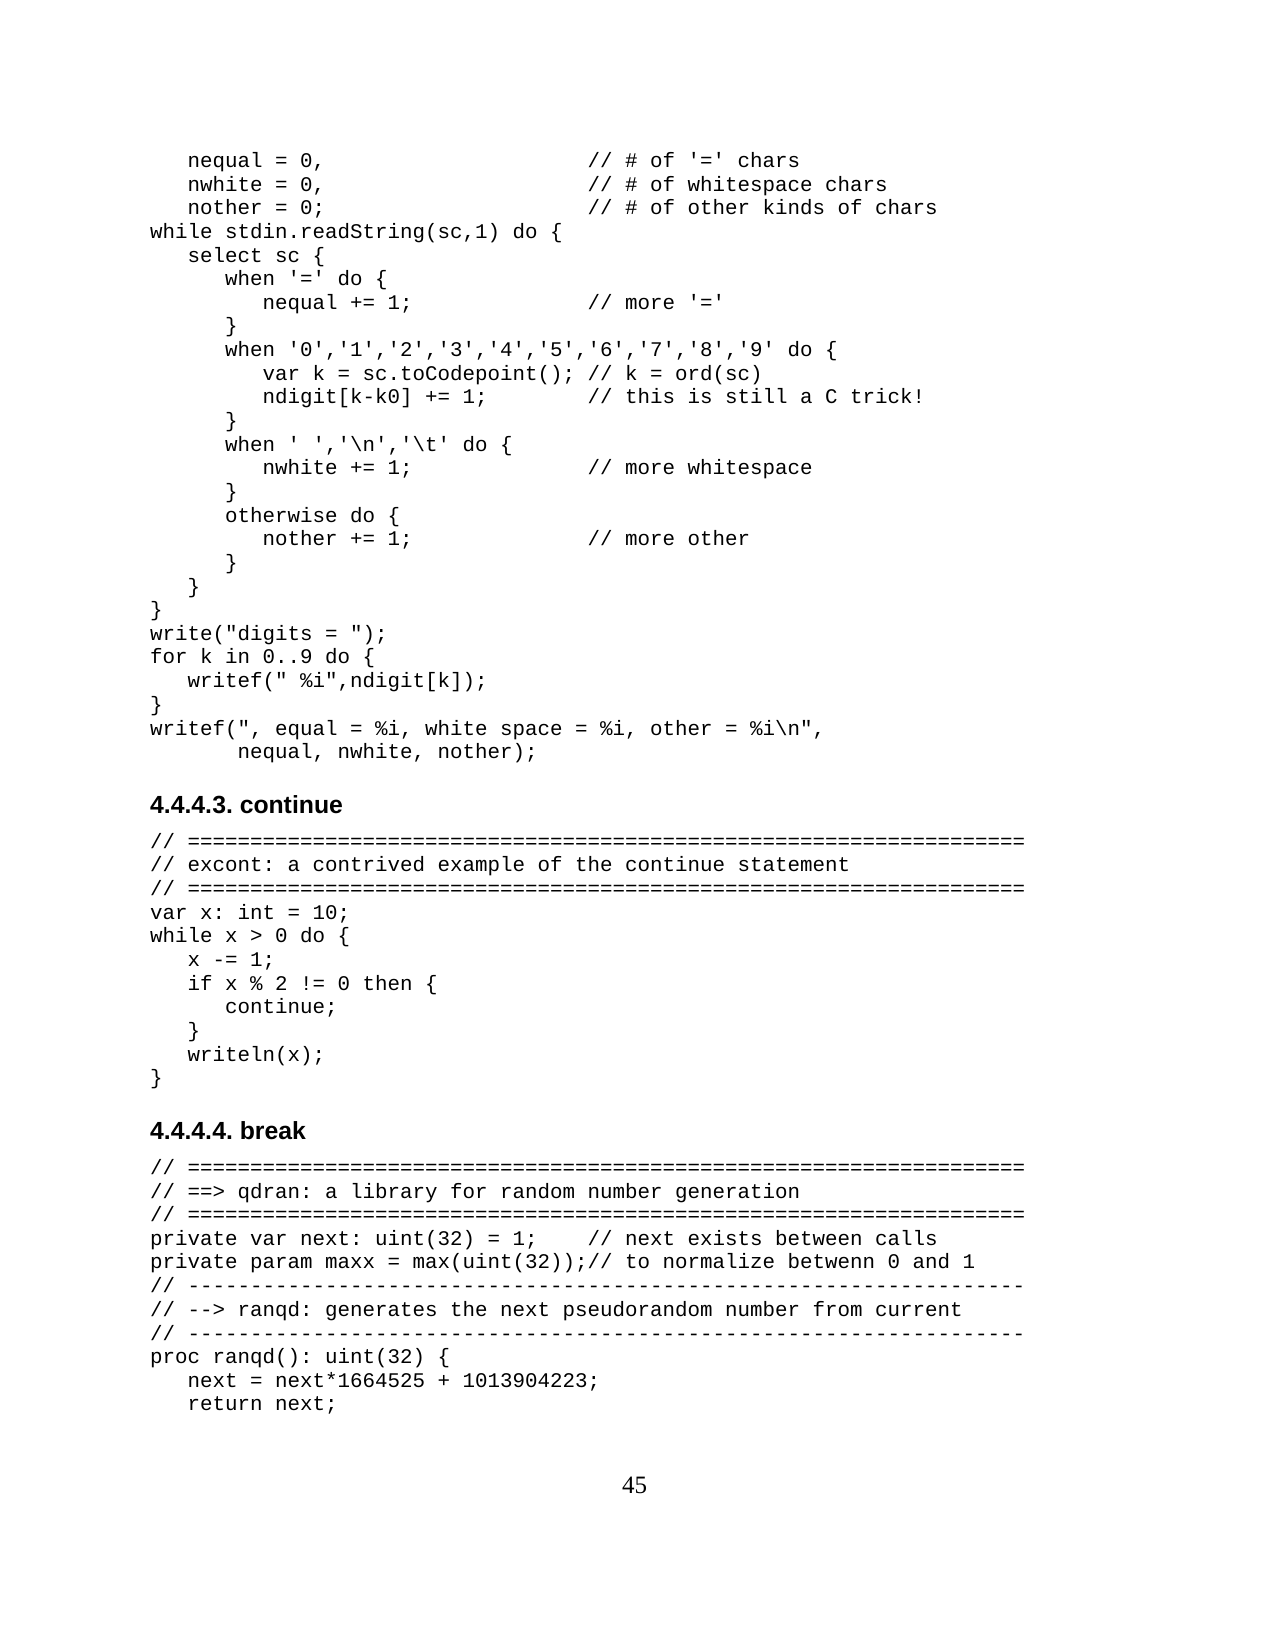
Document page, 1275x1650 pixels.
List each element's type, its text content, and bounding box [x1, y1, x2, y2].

text // excont: a contrived example of the continue statement [150, 854, 1125, 878]
text } [150, 599, 1125, 623]
text writef(" %i",ndigit[k]); [150, 670, 1125, 694]
text next = next*1664525 + 1013904223; [150, 1370, 1125, 1393]
subtitle 4.4.4.4. break [150, 1116, 1125, 1144]
text // --> ranqd: generates the next pseudorandom number from current [150, 1299, 1125, 1322]
text } [150, 576, 1125, 599]
text // ------------------------------------------------------------------- [150, 1275, 1125, 1299]
text nwhite += 1; // more whitespace [150, 457, 1125, 481]
text x -= 1; [150, 949, 1125, 973]
text writef(", equal = %i, white space = %i, other = %i\n", [150, 717, 1125, 741]
text when '0','1','2','3','4','5','6','7','8','9' do { [150, 339, 1125, 363]
text } [150, 1067, 1125, 1091]
text var k = sc.toCodepoint(); // k = ord(sc) [150, 363, 1125, 386]
text // =================================================================== [150, 878, 1125, 902]
text ndigit[k-k0] += 1; // this is still a C trick! [150, 386, 1125, 410]
text private param maxx = max(uint(32));// to normalize betwenn 0 and 1 [150, 1252, 1125, 1275]
text while stdin.readString(sc,1) do { [150, 221, 1125, 244]
text continue; [150, 996, 1125, 1020]
text writeln(x); [150, 1044, 1125, 1067]
text while x > 0 do { [150, 925, 1125, 949]
text when '=' do { [150, 268, 1125, 292]
text // ------------------------------------------------------------------- [150, 1322, 1125, 1346]
text proc ranqd(): uint(32) { [150, 1346, 1125, 1370]
subtitle 4.4.4.3. continue [150, 790, 1125, 818]
text nequal = 0, // # of '=' chars [150, 150, 1125, 174]
text select sc { [150, 244, 1125, 268]
text return next; [150, 1393, 1125, 1417]
text } [150, 1020, 1125, 1044]
text // =================================================================== [150, 831, 1125, 854]
text } [150, 410, 1125, 434]
text } [150, 481, 1125, 505]
text nother = 0; // # of other kinds of chars [150, 197, 1125, 221]
text otherwise do { [150, 505, 1125, 528]
text nwhite = 0, // # of whitespace chars [150, 174, 1125, 197]
text private var next: uint(32) = 1; // next exists between calls [150, 1228, 1125, 1252]
text } [150, 694, 1125, 717]
text nother += 1; // more other [150, 528, 1125, 552]
text write("digits = "); [150, 623, 1125, 647]
text nequal, nwhite, nother); [150, 741, 1125, 765]
text when ' ','\n','\t' do { [150, 434, 1125, 457]
text nequal += 1; // more '=' [150, 292, 1125, 316]
text // =================================================================== [150, 1157, 1125, 1181]
text for k in 0..9 do { [150, 647, 1125, 670]
text } [150, 316, 1125, 339]
text } [150, 552, 1125, 576]
text // ==> qdran: a library for random number generation [150, 1181, 1125, 1204]
text // =================================================================== [150, 1204, 1125, 1228]
text if x % 2 != 0 then { [150, 973, 1125, 996]
text var x: int = 10; [150, 902, 1125, 925]
